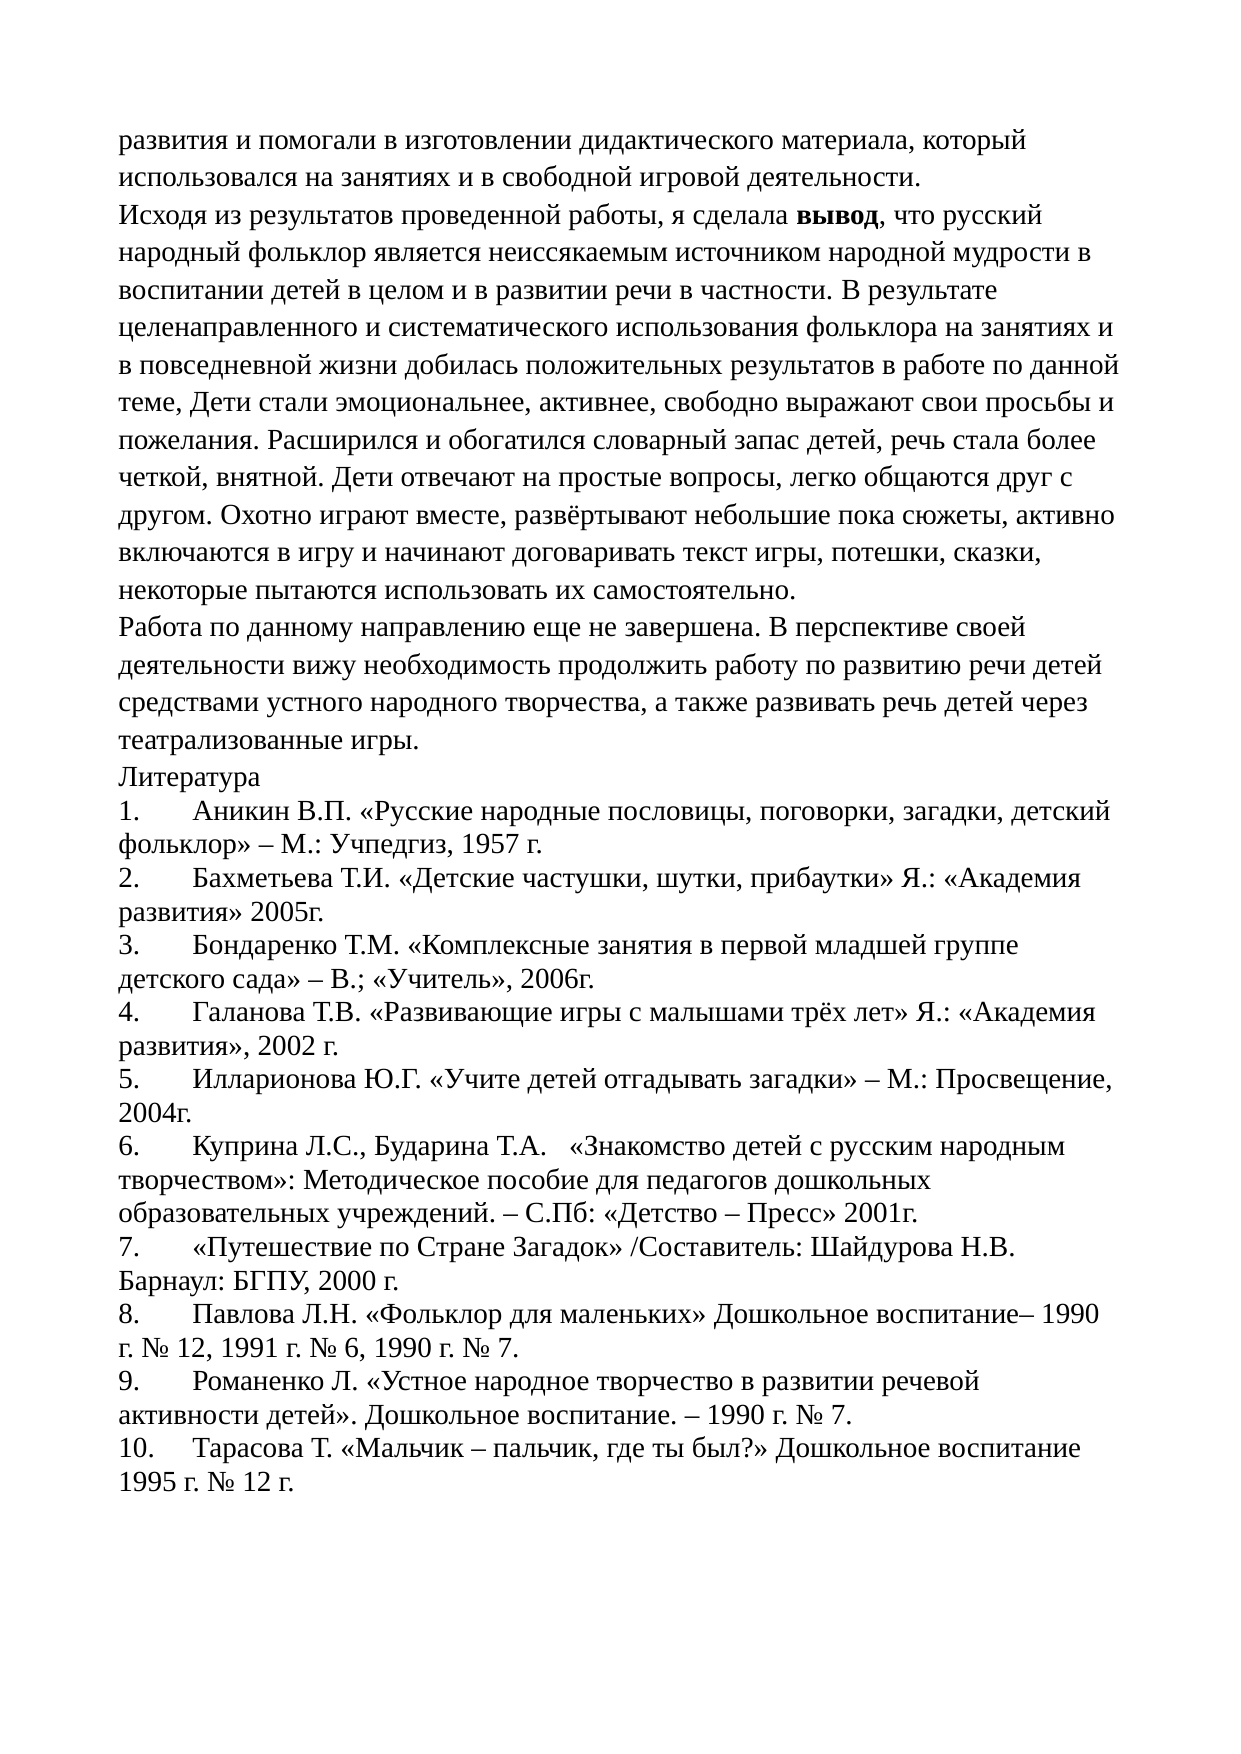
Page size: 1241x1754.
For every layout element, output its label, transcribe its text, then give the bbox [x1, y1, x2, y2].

list Куприна Л.С., Бударина Т.А. «Знакомство детей с русским народным творчеством»: Методическое пособие для педагогов дошкольных образовательных учреждений. – С.Пб: «Детство – Пресс» 2001г. [118, 1128, 1122, 1229]
text Работа по данному направлению еще не завершена. В перспективе своей деятельности вижу необходимость продолжить работу по развитию речи детей средствами устного народного творчества, а также развивать речь детей через театрализованные игры. [118, 606, 1122, 756]
list Романенко Л. «Устное народное творчество в развитии речевой активности детей». Дошкольное воспитание. – 1990 г. № 7. [118, 1363, 1122, 1430]
list Павлова Л.Н. «Фольклор для маленьких» Дошкольное воспитание– 1990 г. № 12, 1991 г. № 6, 1990 г. № 7. [118, 1296, 1122, 1363]
text развития и помогали в изготовлении дидактического материала, который использовался на занятиях и в свободной игровой деятельности. [118, 118, 1122, 193]
list Бахметьева Т.И. «Детские частушки, шутки, прибаутки» Я.: «Академия развития» 2005г. [118, 860, 1122, 927]
list Тарасова Т. «Мальчик – пальчик, где ты был?» Дошкольное воспитание 1995 г. № 12 г. [118, 1430, 1122, 1497]
list Бондаренко Т.М. «Комплексные занятия в первой младшей группе детского сада» – В.; «Учитель», 2006г. [118, 927, 1122, 994]
text Литература [118, 756, 1122, 793]
list Илларионова Ю.Г. «Учите детей отгадывать загадки» – М.: Просвещение, 2004г. [118, 1061, 1122, 1128]
list «Путешествие по Стране Загадок» /Составитель: Шайдурова Н.В. Барнаул: БГПУ, 2000 г. [118, 1229, 1122, 1296]
list Галанова Т.В. «Развивающие игры с малышами трёх лет» Я.: «Академия развития», 2002 г. [118, 994, 1122, 1061]
list Аникин В.П. «Русские народные пословицы, поговорки, загадки, детский фольклор» – М.: Учпедгиз, 1957 г. [118, 793, 1122, 860]
text Исходя из результатов проведенной работы, я сделала вывод, что русский народный фольклор является неиссякаемым источником народной мудрости в воспитании детей в целом и в развитии речи в частности. В результате целенаправленного и систематического использования фольклора на занятиях и в повседневной жизни добилась положительных результатов в работе по данной теме, Дети стали эмоциональнее, активнее, свободно выражают свои просьбы и пожелания. Расширился и обогатился словарный запас детей, речь стала более четкой, внятной. Дети отвечают на простые вопросы, легко общаются друг с другом. Охотно играют вместе, развёртывают небольшие пока сюжеты, активно включаются в игру и начинают договаривать текст игры, потешки, сказки, некоторые пытаются использовать их самостоятельно. [118, 193, 1122, 606]
